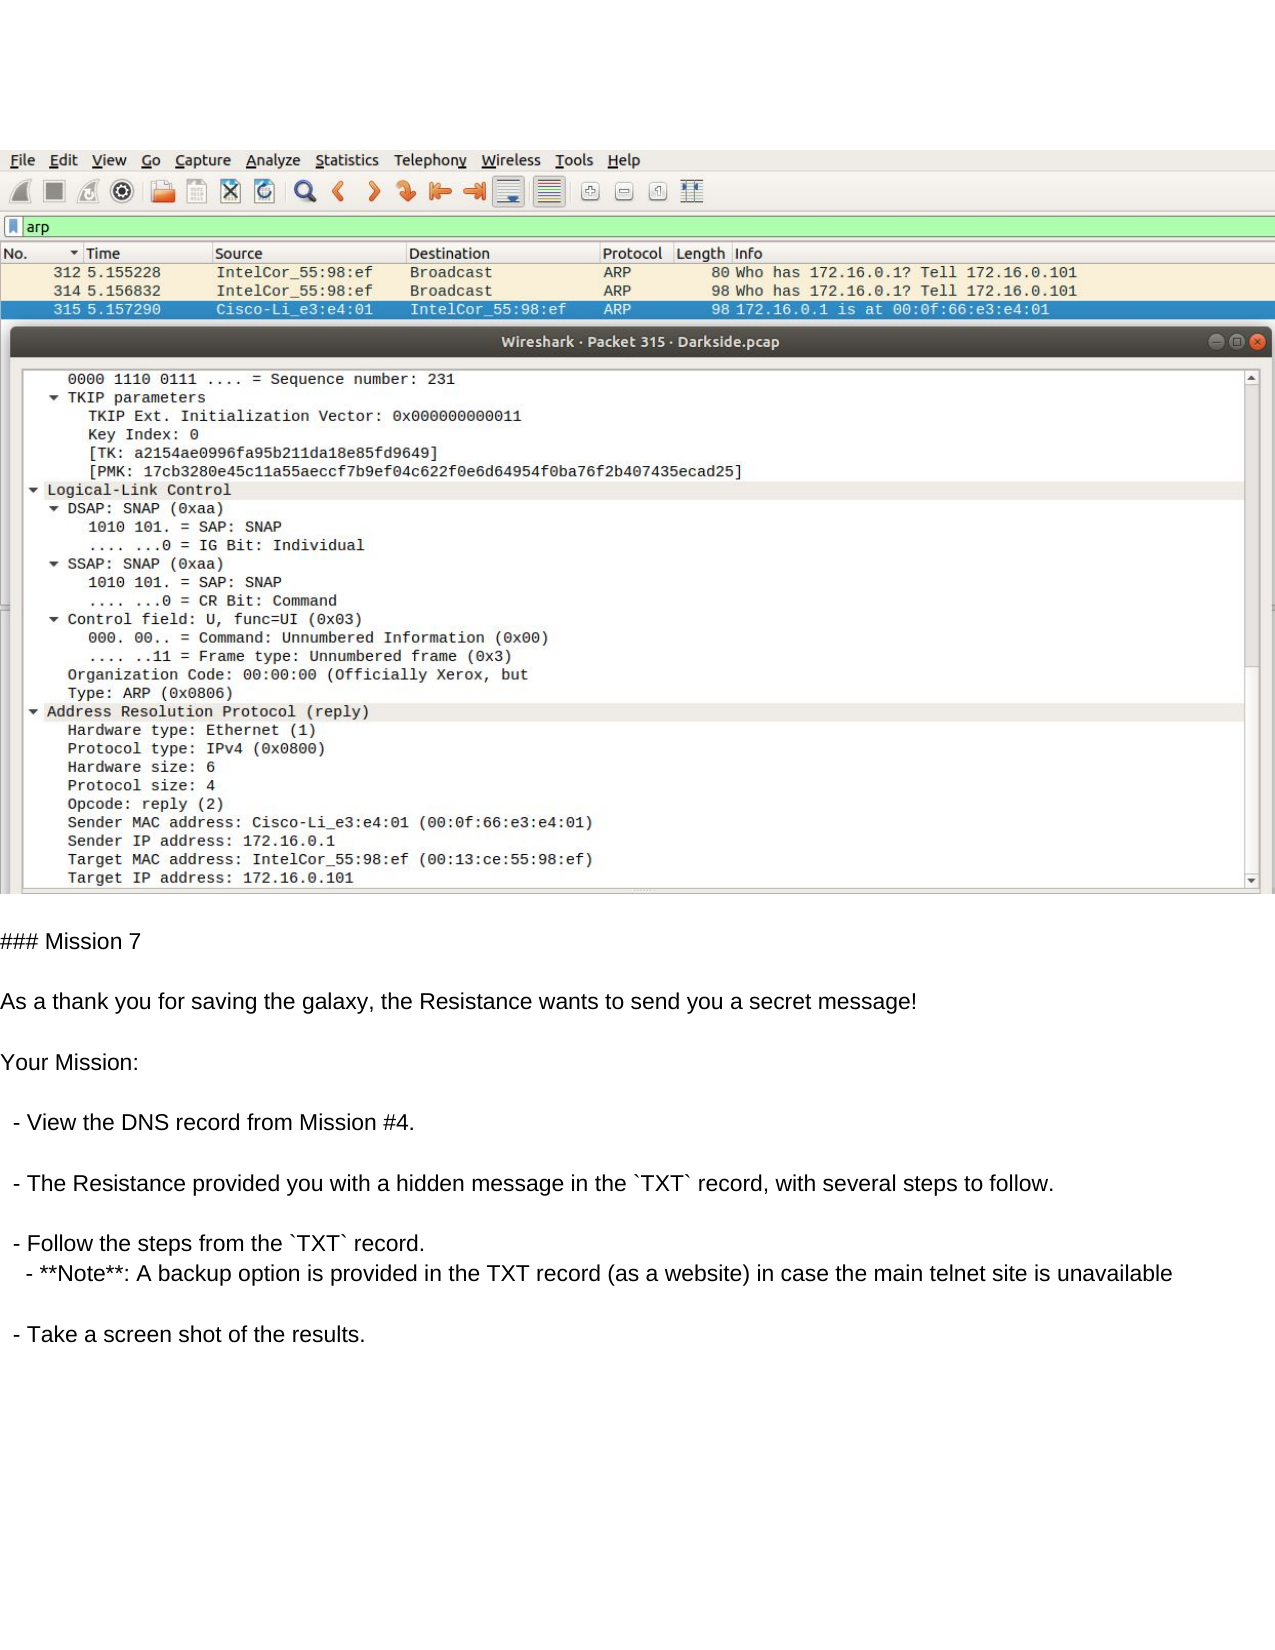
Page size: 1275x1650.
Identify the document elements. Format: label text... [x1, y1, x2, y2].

text As a thank you for saving the galaxy, the Resistance wants to send you a secret message! [0, 988, 1275, 1014]
text - Take a screen shot of the results. [0, 1321, 1275, 1347]
text Your Mission: [0, 1049, 1275, 1075]
text - **Note**: A backup option is provided in the TXT record (as a website) in case the main telnet site is unavailable [0, 1260, 1275, 1286]
picture [0, 150, 1275, 894]
text - Follow the steps from the `TXT` record. [0, 1230, 1275, 1256]
text ### Mission 7 [0, 928, 1275, 954]
text - The Resistance provided you with a hidden message in the `TXT` record, with several steps to follow. [0, 1169, 1275, 1196]
text - View the DNS record from Mission #4. [0, 1109, 1275, 1135]
